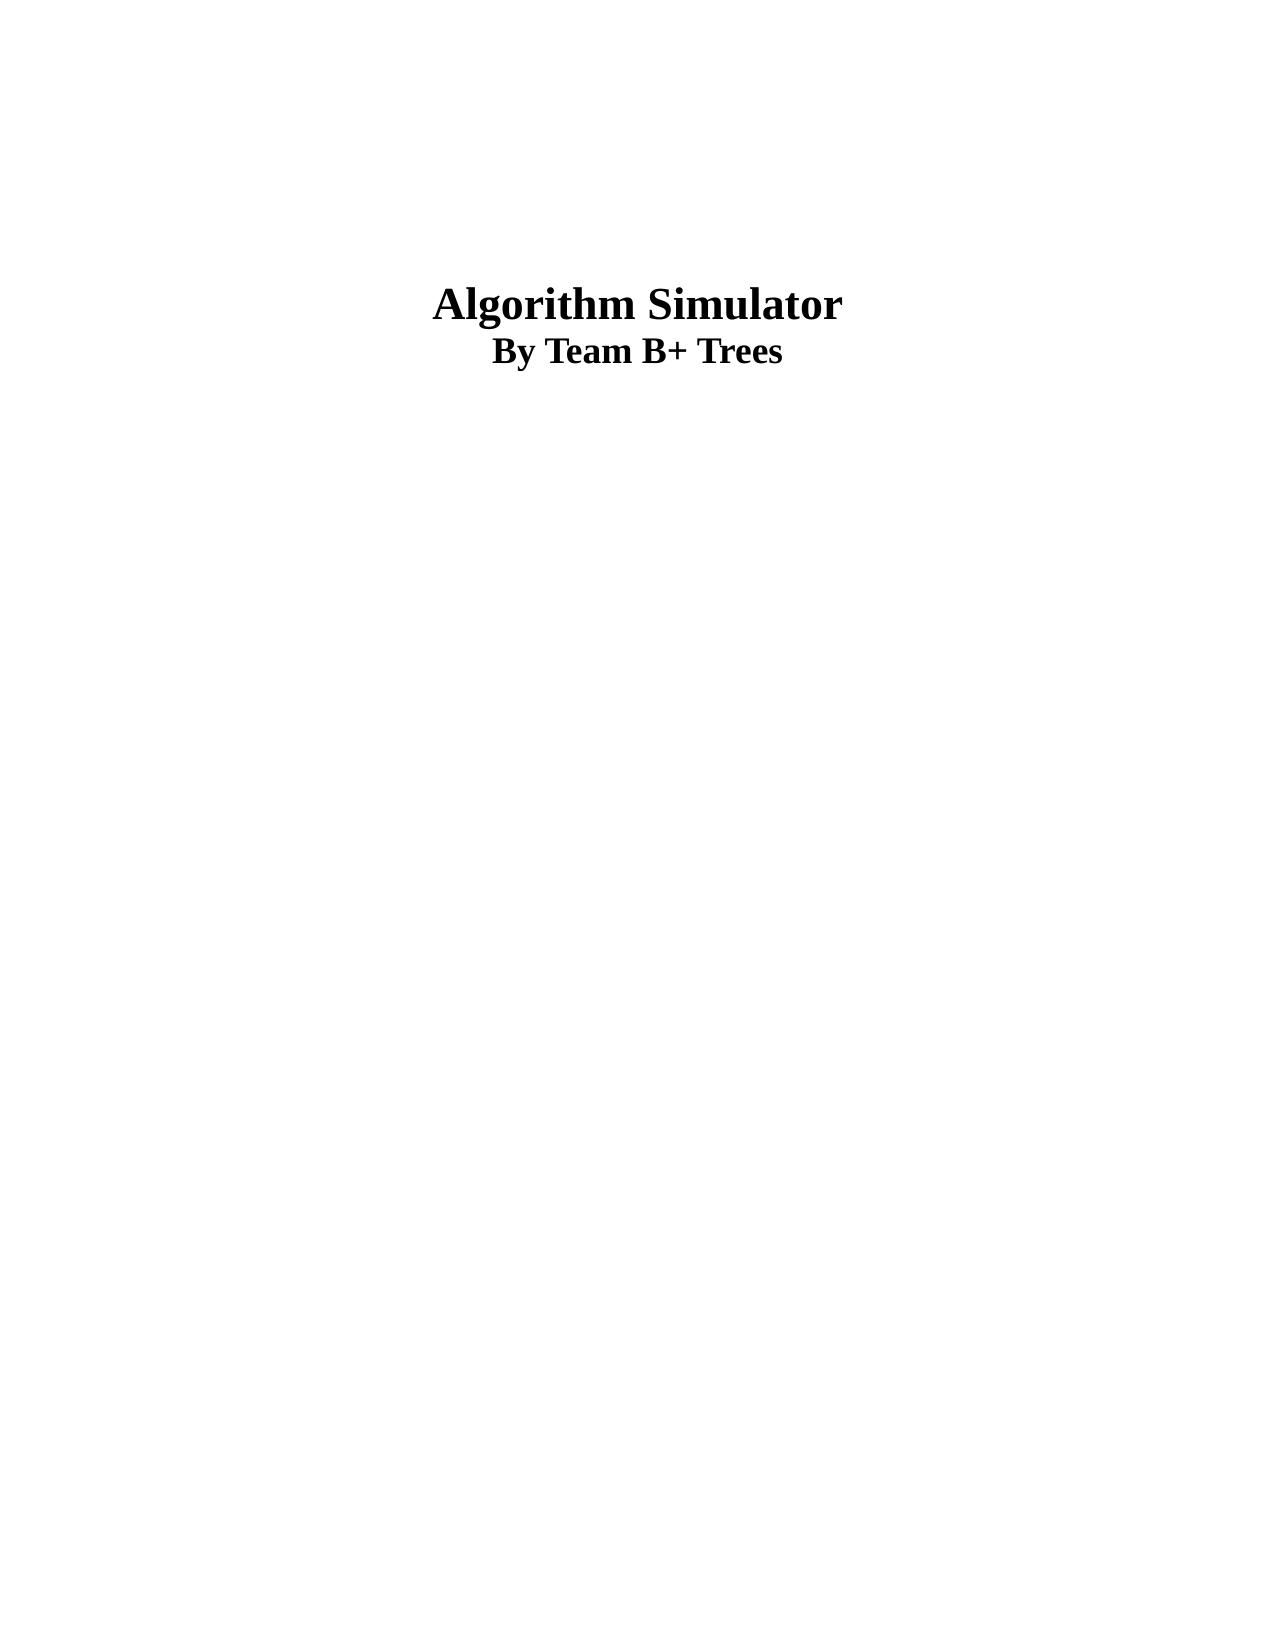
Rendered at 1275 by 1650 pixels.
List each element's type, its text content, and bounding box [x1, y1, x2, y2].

text Algorithm Simulator [118, 276, 1157, 329]
text By Team B+ Trees [118, 329, 1157, 372]
